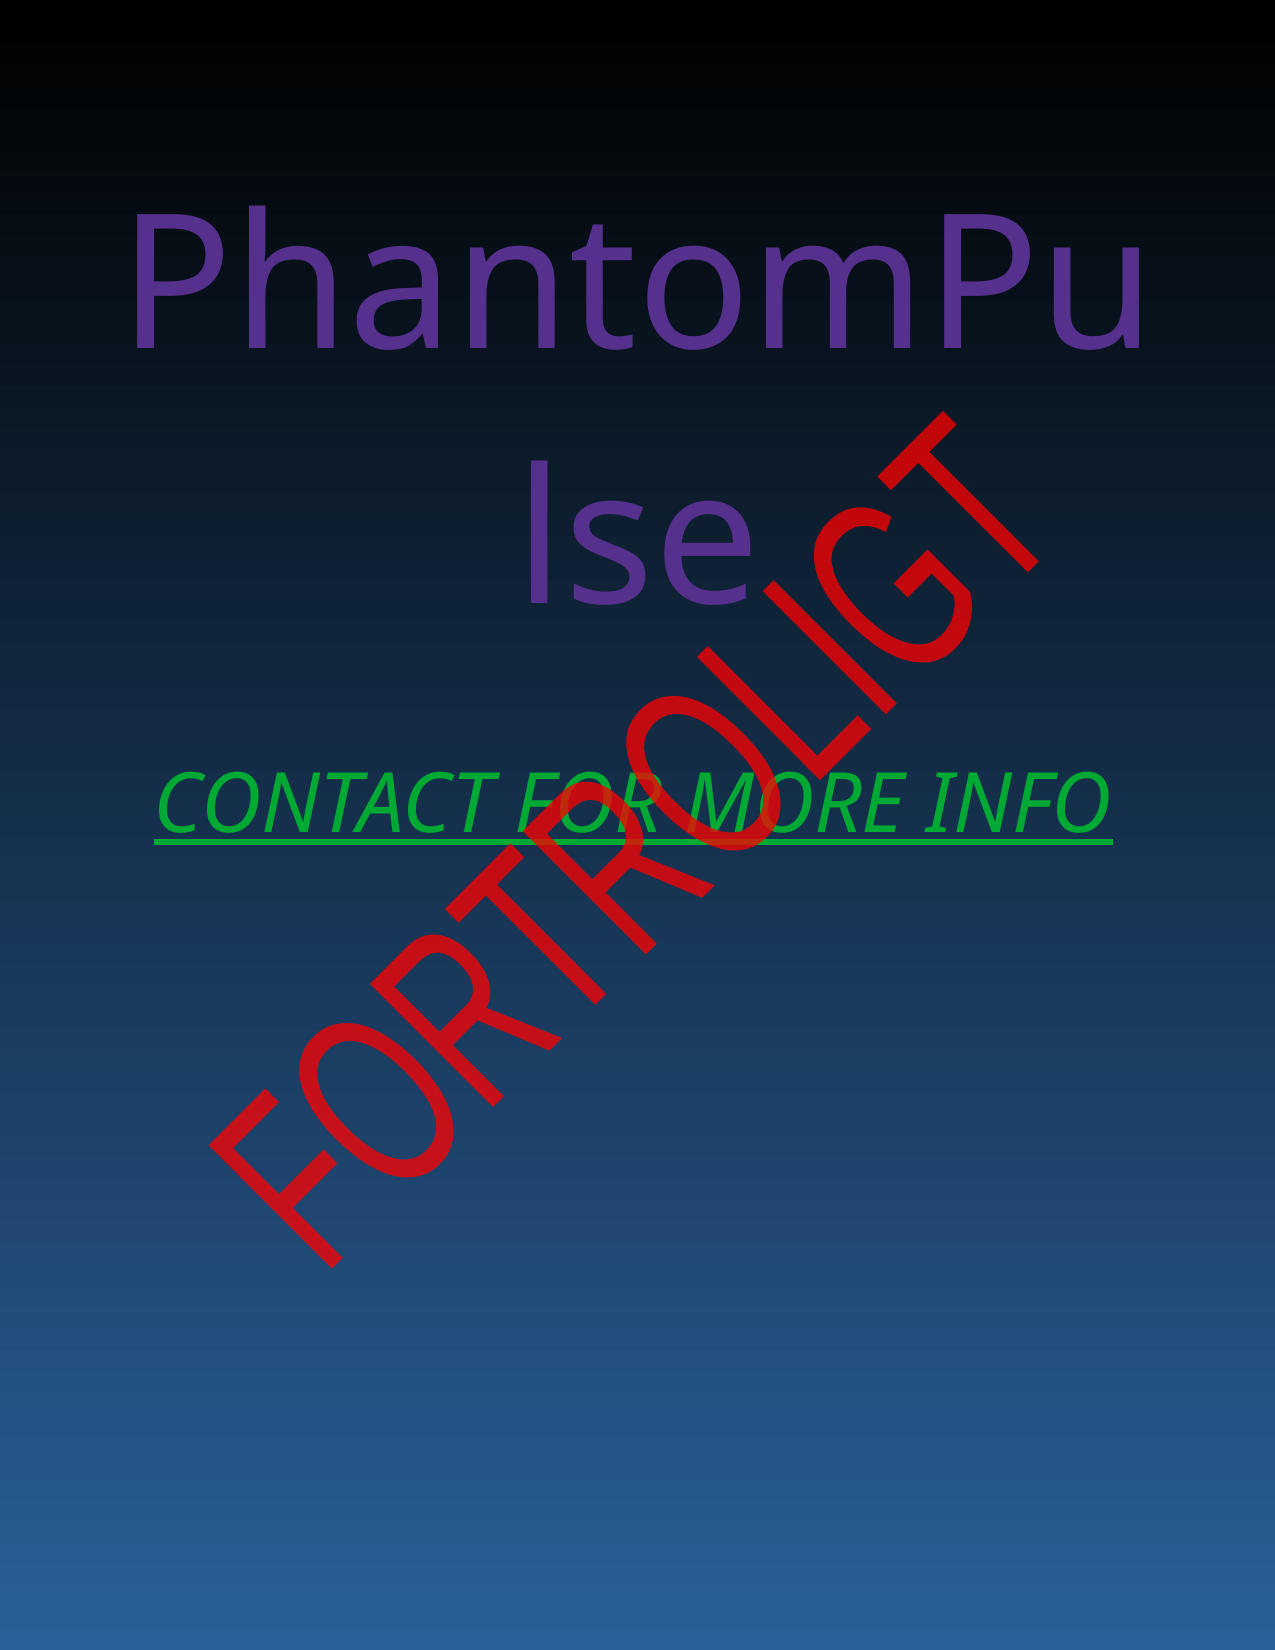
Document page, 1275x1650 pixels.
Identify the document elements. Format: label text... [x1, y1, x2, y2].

text CONTACT FOR MORE INFO [118, 743, 633, 857]
text CONTACT FOR MORE INFO [568, 800, 603, 826]
text CONTACT FOR MORE INFO [640, 743, 1157, 857]
text CONTACT FOR MORE INFO [645, 743, 753, 821]
text CONTACT FOR MORE INFO [697, 781, 711, 827]
text CONTACT FOR MORE INFO [631, 803, 695, 839]
text PhantomPulse [118, 148, 1157, 658]
text CONTACT FOR MORE INFO [777, 778, 804, 826]
text CONTACT FOR MORE INFO [548, 810, 625, 839]
text CONTACT FOR MORE INFO [743, 774, 762, 829]
text CONTACT FOR MORE INFO [560, 845, 623, 857]
text CONTACT FOR MORE INFO [719, 782, 745, 832]
